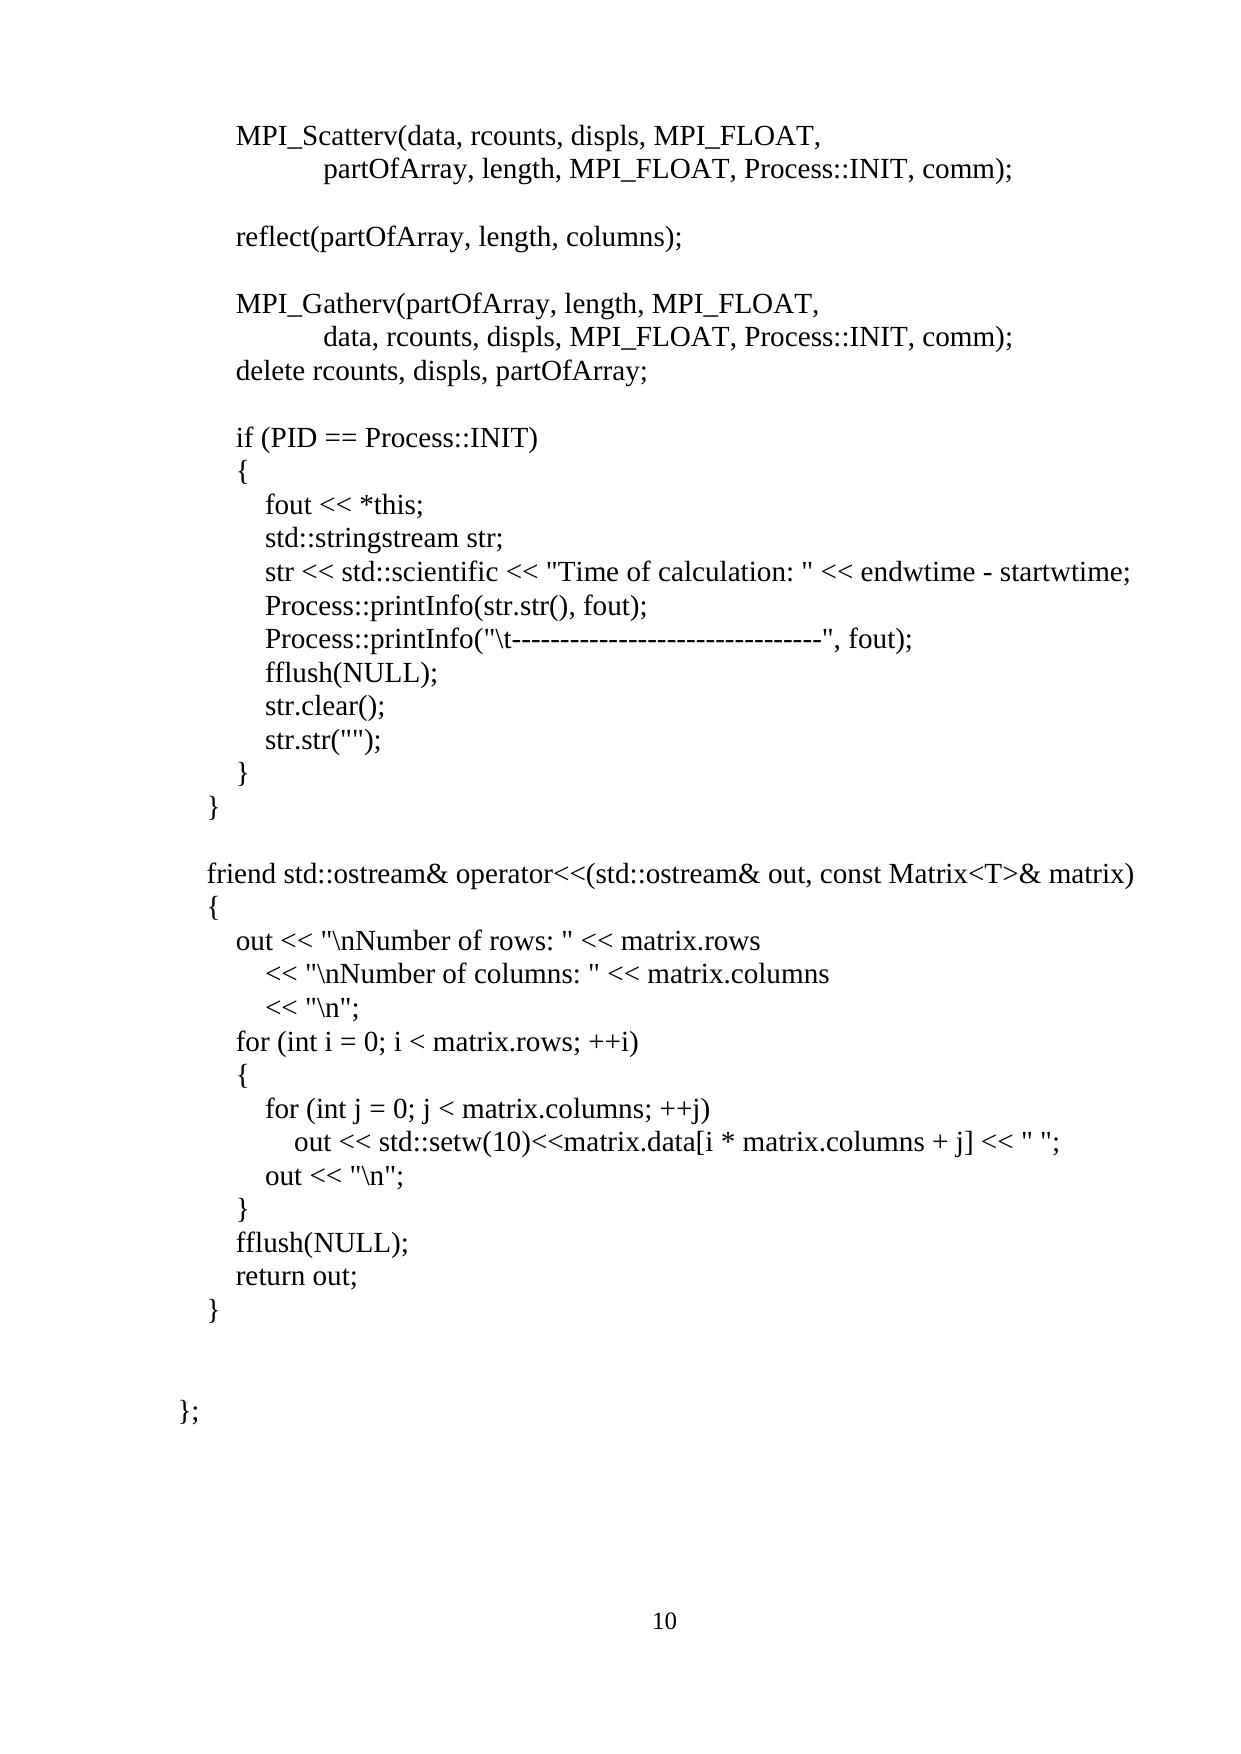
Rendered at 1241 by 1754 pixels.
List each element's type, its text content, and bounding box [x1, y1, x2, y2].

text if (PID == Process::INIT) [177, 420, 1152, 453]
text fflush(NULL); [177, 655, 1152, 688]
text reflect(partOfArray, length, columns); [177, 219, 1152, 252]
text fout << *this; [177, 487, 1152, 521]
text << "\nNumber of columns: " << matrix.columns [177, 957, 1152, 990]
text std::stringstream str; [177, 521, 1152, 554]
text for (int i = 0; i < matrix.rows; ++i) [177, 1024, 1152, 1057]
text fflush(NULL); [177, 1225, 1152, 1258]
text Process::printInfo(str.str(), fout); [177, 588, 1152, 621]
text { [177, 1057, 1152, 1091]
text out << "\n"; [177, 1158, 1152, 1191]
text { [177, 453, 1152, 487]
text str.str(""); [177, 722, 1152, 755]
text Process::printInfo("\t--------------------------------", fout); [177, 621, 1152, 655]
text out << std::setw(10)<<matrix.data[i * matrix.columns + j] << " "; [177, 1124, 1152, 1158]
text << "\n"; [177, 990, 1152, 1024]
text partOfArray, length, MPI_FLOAT, Process::INIT, comm); [177, 152, 1152, 185]
text } [177, 755, 1152, 789]
text }; [177, 1393, 1152, 1426]
text } [177, 789, 1152, 822]
text return out; [177, 1258, 1152, 1292]
text { [177, 889, 1152, 923]
text data, rcounts, displs, MPI_FLOAT, Process::INIT, comm); [177, 319, 1152, 353]
text str.clear(); [177, 688, 1152, 722]
text delete rcounts, displs, partOfArray; [177, 353, 1152, 386]
text friend std::ostream& operator<<(std::ostream& out, const Matrix<T>& matrix) [177, 856, 1152, 889]
text MPI_Scatterv(data, rcounts, displs, MPI_FLOAT, [177, 118, 1152, 152]
text str << std::scientific << "Time of calculation: " << endwtime - startwtime; [177, 554, 1152, 588]
text MPI_Gatherv(partOfArray, length, MPI_FLOAT, [177, 286, 1152, 319]
text } [177, 1292, 1152, 1326]
text for (int j = 0; j < matrix.columns; ++j) [177, 1091, 1152, 1124]
text } [177, 1191, 1152, 1225]
text out << "\nNumber of rows: " << matrix.rows [177, 923, 1152, 957]
